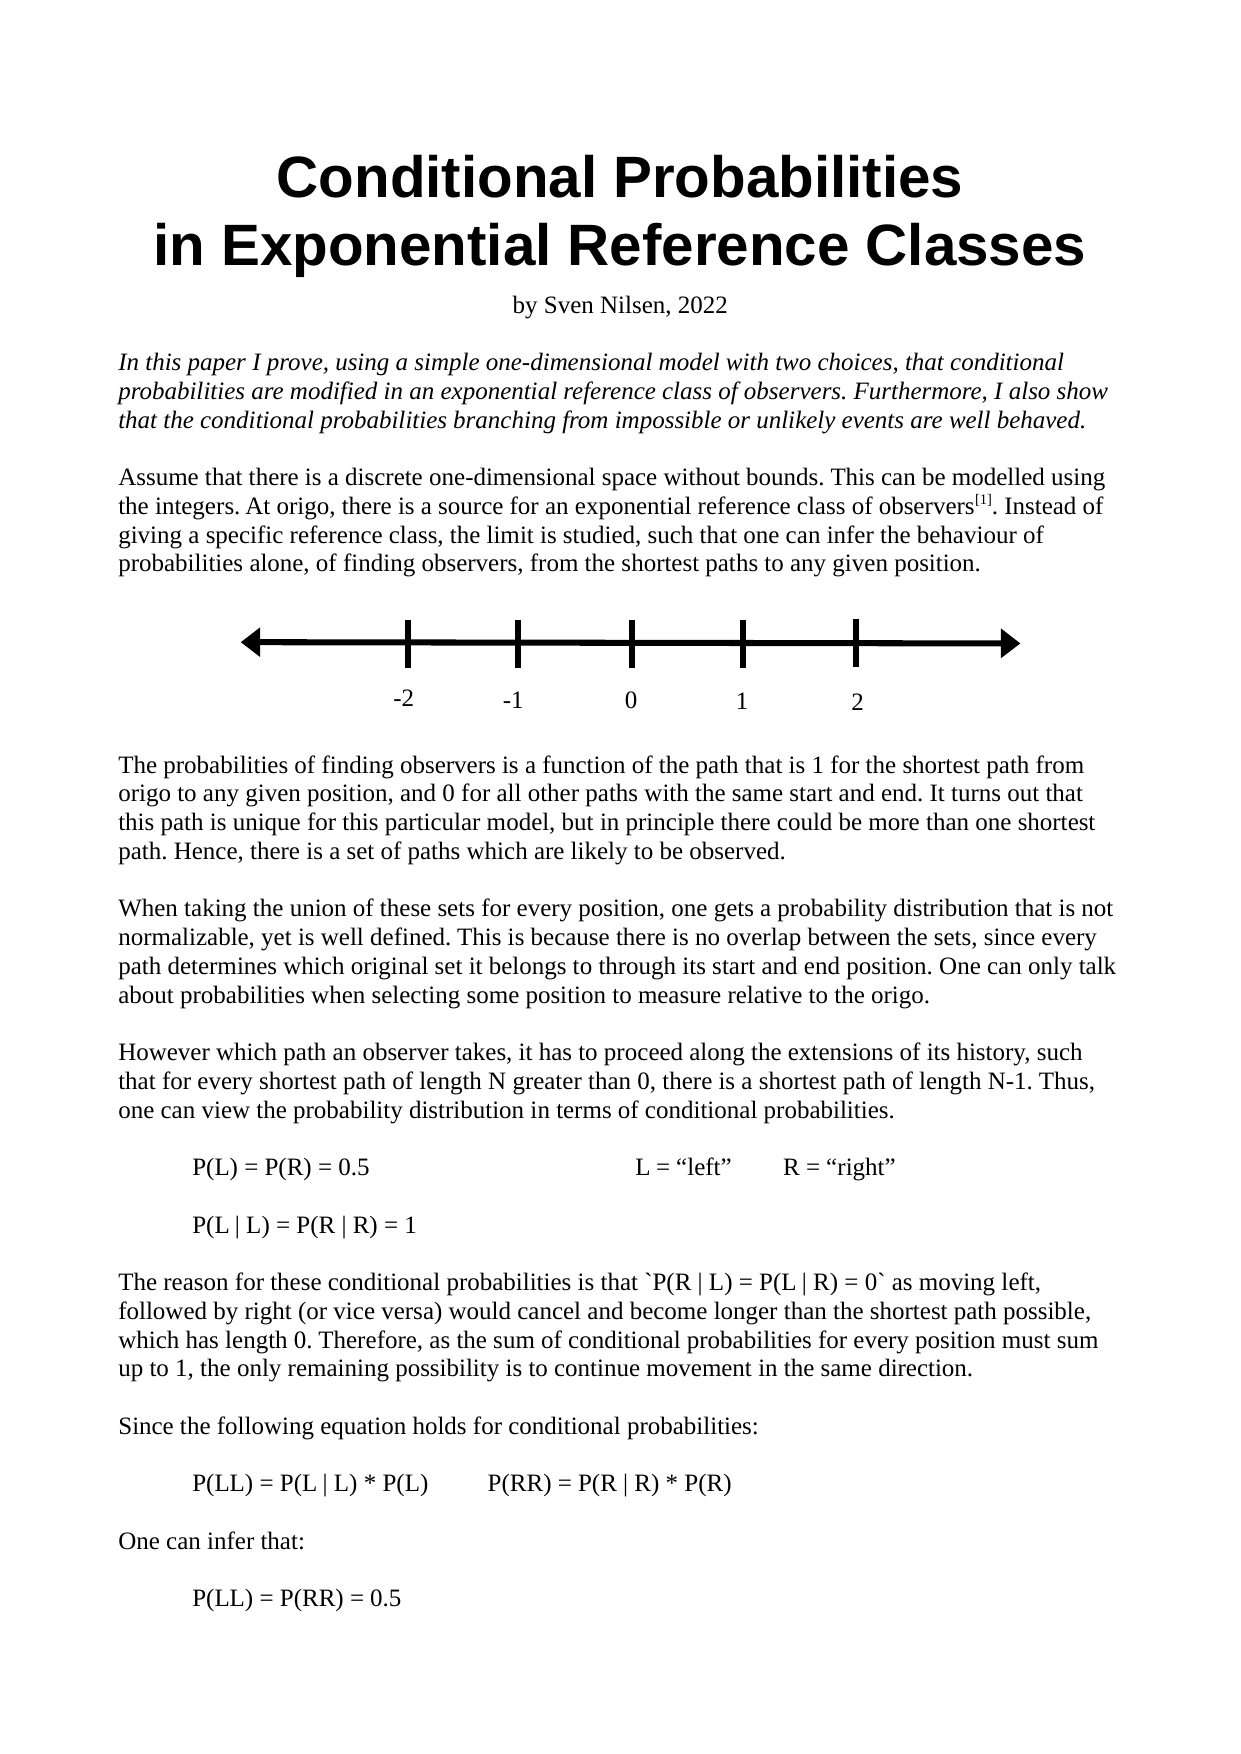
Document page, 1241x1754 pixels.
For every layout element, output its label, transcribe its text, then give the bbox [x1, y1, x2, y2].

text In this paper I prove, using a simple one-dimensional model with two choices, that conditional probabilities are modified in an exponential reference class of observers. Furthermore, I also show that the conditional probabilities branching from impossible or unlikely events are well behaved. [118, 347, 1122, 433]
title Conditional Probabilities in Exponential Reference Classes [118, 143, 1122, 277]
text P(L) = P(R) = 0.5 L = “left” R = “right” [118, 1152, 1122, 1181]
text However which path an observer takes, it has to proceed along the extensions of its history, such that for every shortest path of length N greater than 0, there is a shortest path of length N-1. Thus, one can view the probability distribution in terms of conditional probabilities. [118, 1037, 1122, 1123]
text Assume that there is a discrete one-dimensional space without bounds. This can be modelled using the integers. At origo, there is a source for an exponential reference class of observers[1]. Instead of giving a specific reference class, the limit is studied, such that one can infer the behaviour of probabilities alone, of finding observers, from the shortest paths to any given position. [118, 462, 1122, 577]
text P(LL) = P(RR) = 0.5 [118, 1583, 1122, 1612]
text When taking the union of these sets for every position, one gets a probability distribution that is not normalizable, yet is well defined. This is because there is no overlap between the sets, since every path determines which original set it belongs to through its start and end position. One can only talk about probabilities when selecting some position to measure relative to the origo. [118, 893, 1122, 1008]
text The probabilities of finding observers is a function of the path that is 1 for the shortest path from origo to any given position, and 0 for all other paths with the same start and end. It turns out that this path is unique for this particular model, but in principle there could be more than one shortest path. Hence, there is a set of paths which are likely to be observed. [118, 750, 1122, 865]
text P(L | L) = P(R | R) = 1 [118, 1210, 1122, 1238]
text The reason for these conditional probabilities is that `P(R | L) = P(L | R) = 0` as moving left, followed by right (or vice versa) would cancel and become longer than the shortest path possible, which has length 0. Therefore, as the sum of conditional probabilities for every position must sum up to 1, the only remaining possibility is to continue movement in the same direction. [118, 1267, 1122, 1382]
text One can infer that: [118, 1526, 1122, 1555]
text Since the following equation holds for conditional probabilities: [118, 1411, 1122, 1440]
text P(LL) = P(L | L) * P(L) P(RR) = P(R | R) * P(R) [118, 1468, 1122, 1497]
text by Sven Nilsen, 2022 [118, 290, 1122, 318]
